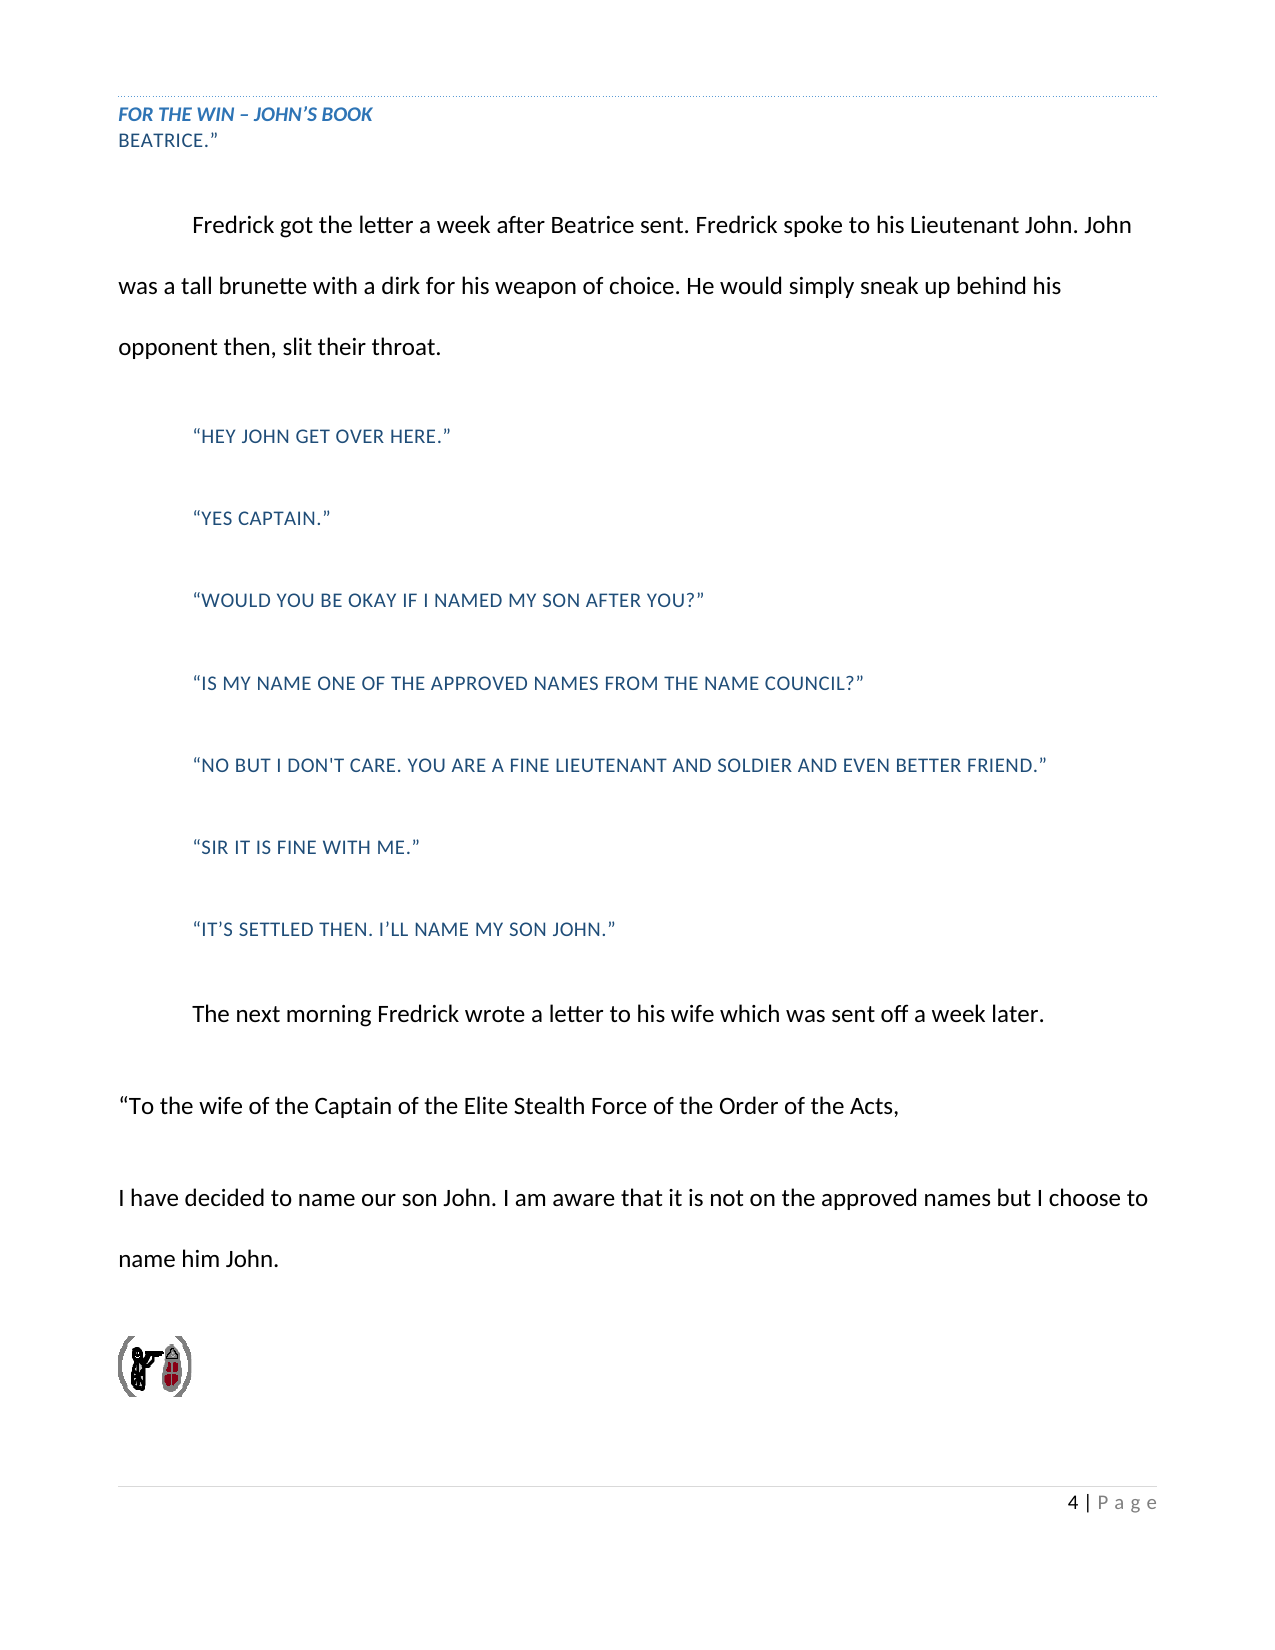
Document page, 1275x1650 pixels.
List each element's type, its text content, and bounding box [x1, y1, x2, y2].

text “It’s settled then. I’ll name my son John.” [118, 916, 1157, 941]
text “Sir it is fine with me.” [118, 834, 1157, 859]
text “Yes Captain.” [118, 506, 1157, 531]
text Fredrick got the letter a week after Beatrice sent. Fredrick spoke to his Lieutenant John. John was a tall brunette with a dirk for his weapon of choice. He would simply sneak up behind his opponent then, slit their throat. [118, 209, 1157, 362]
text “To the wife of the Captain of the Elite Stealth Force of the Order of the Acts, [118, 1090, 1157, 1121]
text “Would you be okay if I named my son after you?” [118, 588, 1157, 613]
text “No but I don't care. You are a fine lieutenant and soldier and even better friend.” [118, 752, 1157, 777]
text I have decided to name our son John. I am aware that it is not on the approved names but I choose to name him John. [118, 1183, 1157, 1274]
text “Is my name one of the approved names from the name council?” [118, 670, 1157, 695]
text The next morning Fredrick wrote a letter to his wife which was sent off a week later. [118, 998, 1157, 1028]
text Beatrice.” [118, 127, 1157, 152]
text “Hey John get over here.” [118, 423, 1157, 449]
